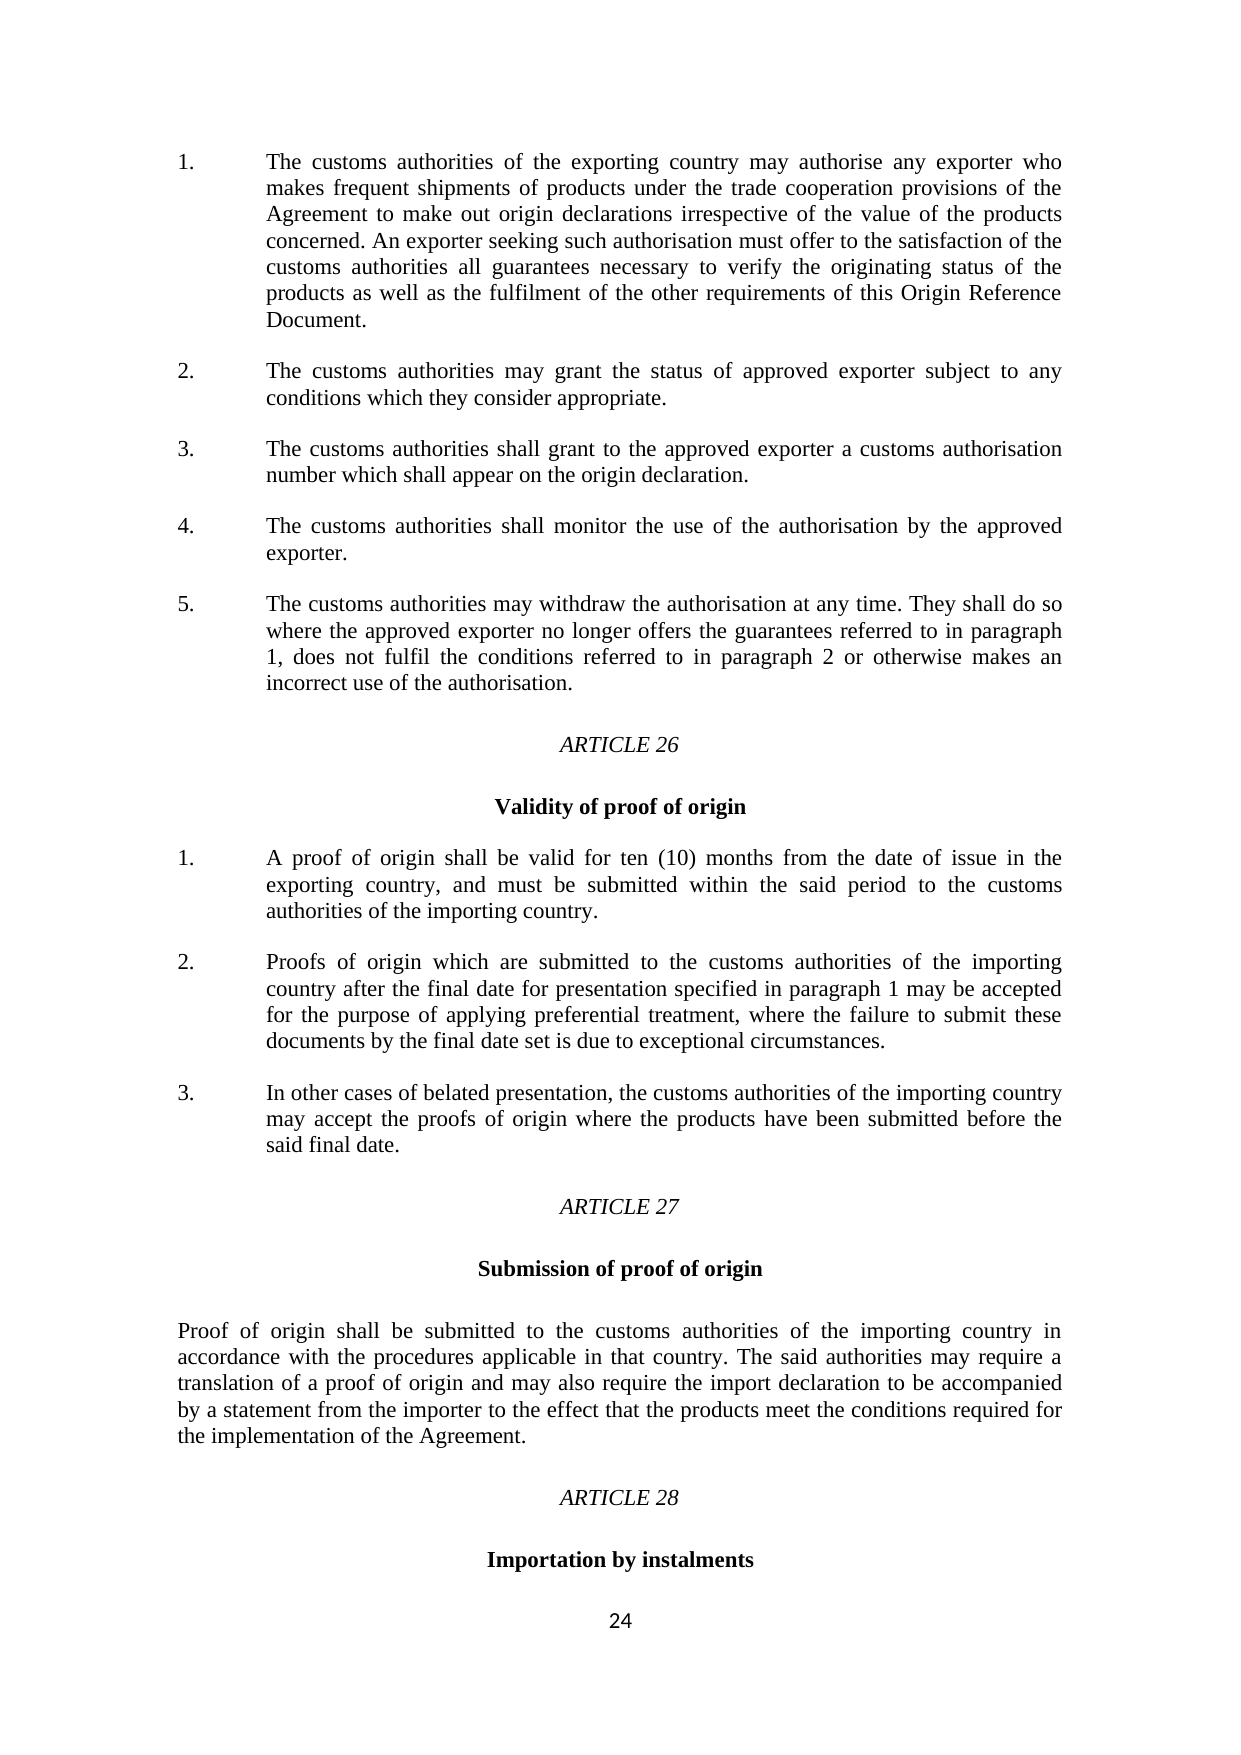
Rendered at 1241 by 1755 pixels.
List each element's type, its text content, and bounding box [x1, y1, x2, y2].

text 1. A proof of origin shall be valid for ten (10) months from the date of issue in the exporting country, and must be submitted within the said period to the customs authorities of the importing country. [177, 844, 1063, 923]
text 4. The customs authorities shall monitor the use of the authorisation by the approved exporter. [177, 513, 1063, 565]
text ARTICLE 26 [177, 731, 1063, 757]
text ARTICLE 27 [177, 1193, 1063, 1219]
text ARTICLE 28 [177, 1484, 1063, 1510]
text 3. The customs authorities shall grant to the approved exporter a customs authorisation number which shall appear on the origin declaration. [177, 435, 1063, 488]
text 2. The customs authorities may grant the status of approved exporter subject to any conditions which they consider appropriate. [177, 357, 1063, 410]
text 2. Proofs of origin which are submitted to the customs authorities of the importing country after the final date for presentation specified in paragraph 1 may be accepted for the purpose of applying preferential treatment, where the failure to submit these documents by the final date set is due to exceptional circumstances. [177, 948, 1063, 1054]
text Submission of proof of origin [177, 1255, 1063, 1281]
text Validity of proof of origin [177, 793, 1063, 819]
text 1. The customs authorities of the exporting country may authorise any exporter who makes frequent shipments of products under the trade cooperation provisions of the Agreement to make out origin declarations irrespective of the value of the products concerned. An exporter seeking such authorisation must offer to the satisfaction of the customs authorities all guarantees necessary to verify the originating status of the products as well as the fulfilment of the other requirements of this Origin Reference Document. [177, 148, 1063, 332]
text 5. The customs authorities may withdraw the authorisation at any time. They shall do so where the approved exporter no longer offers the guarantees referred to in paragraph 1, does not fulfil the conditions referred to in paragraph 2 or otherwise makes an incorrect use of the authorisation. [177, 590, 1063, 696]
text Importation by instalments [177, 1546, 1063, 1572]
text Proof of origin shall be submitted to the customs authorities of the importing country in accordance with the procedures applicable in that country. The said authorities may require a translation of a proof of origin and may also require the import declaration to be accompanied by a statement from the importer to the effect that the products meet the conditions required for the implementation of the Agreement. [177, 1317, 1063, 1448]
text 3. In other cases of belated presentation, the customs authorities of the importing country may accept the proofs of origin where the products have been submitted before the said final date. [177, 1079, 1063, 1158]
